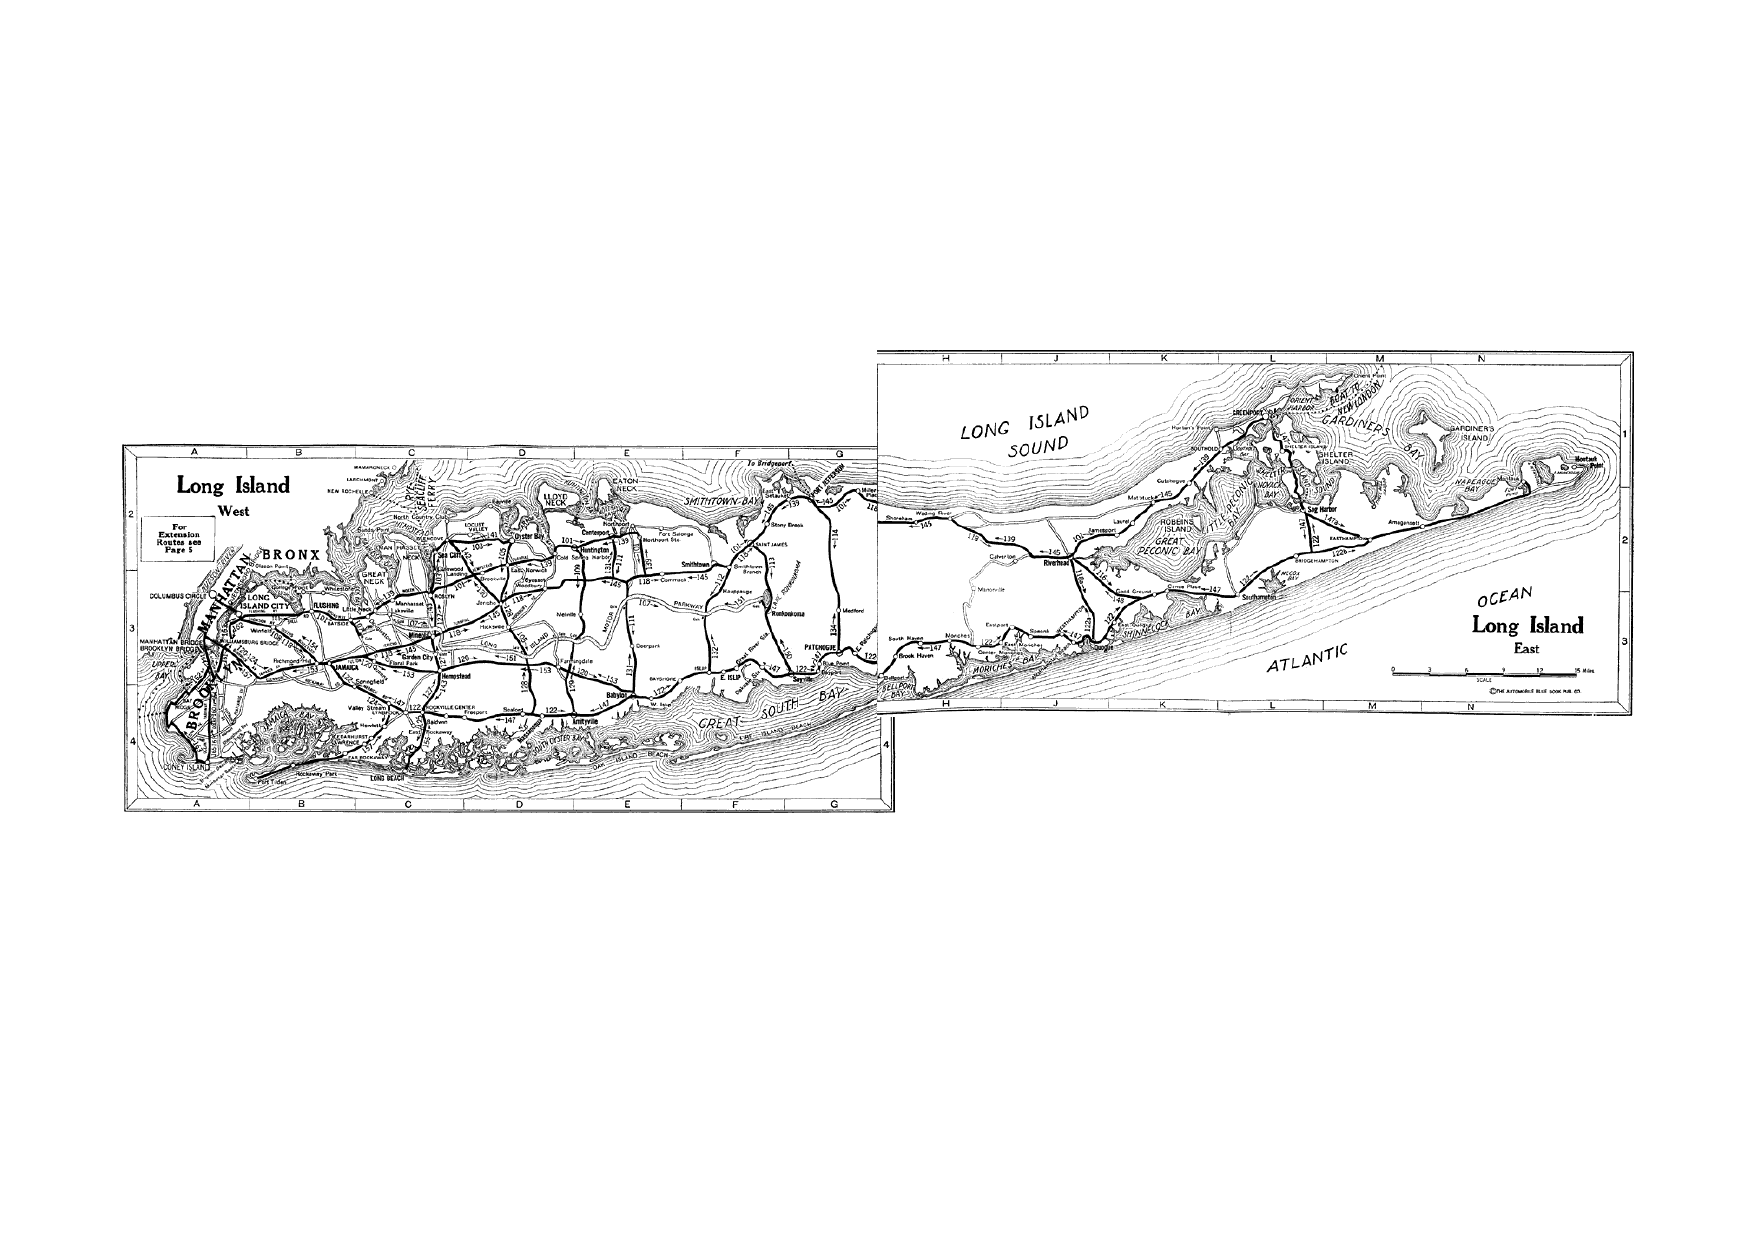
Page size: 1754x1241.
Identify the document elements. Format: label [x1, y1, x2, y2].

picture [118, 321, 1636, 818]
